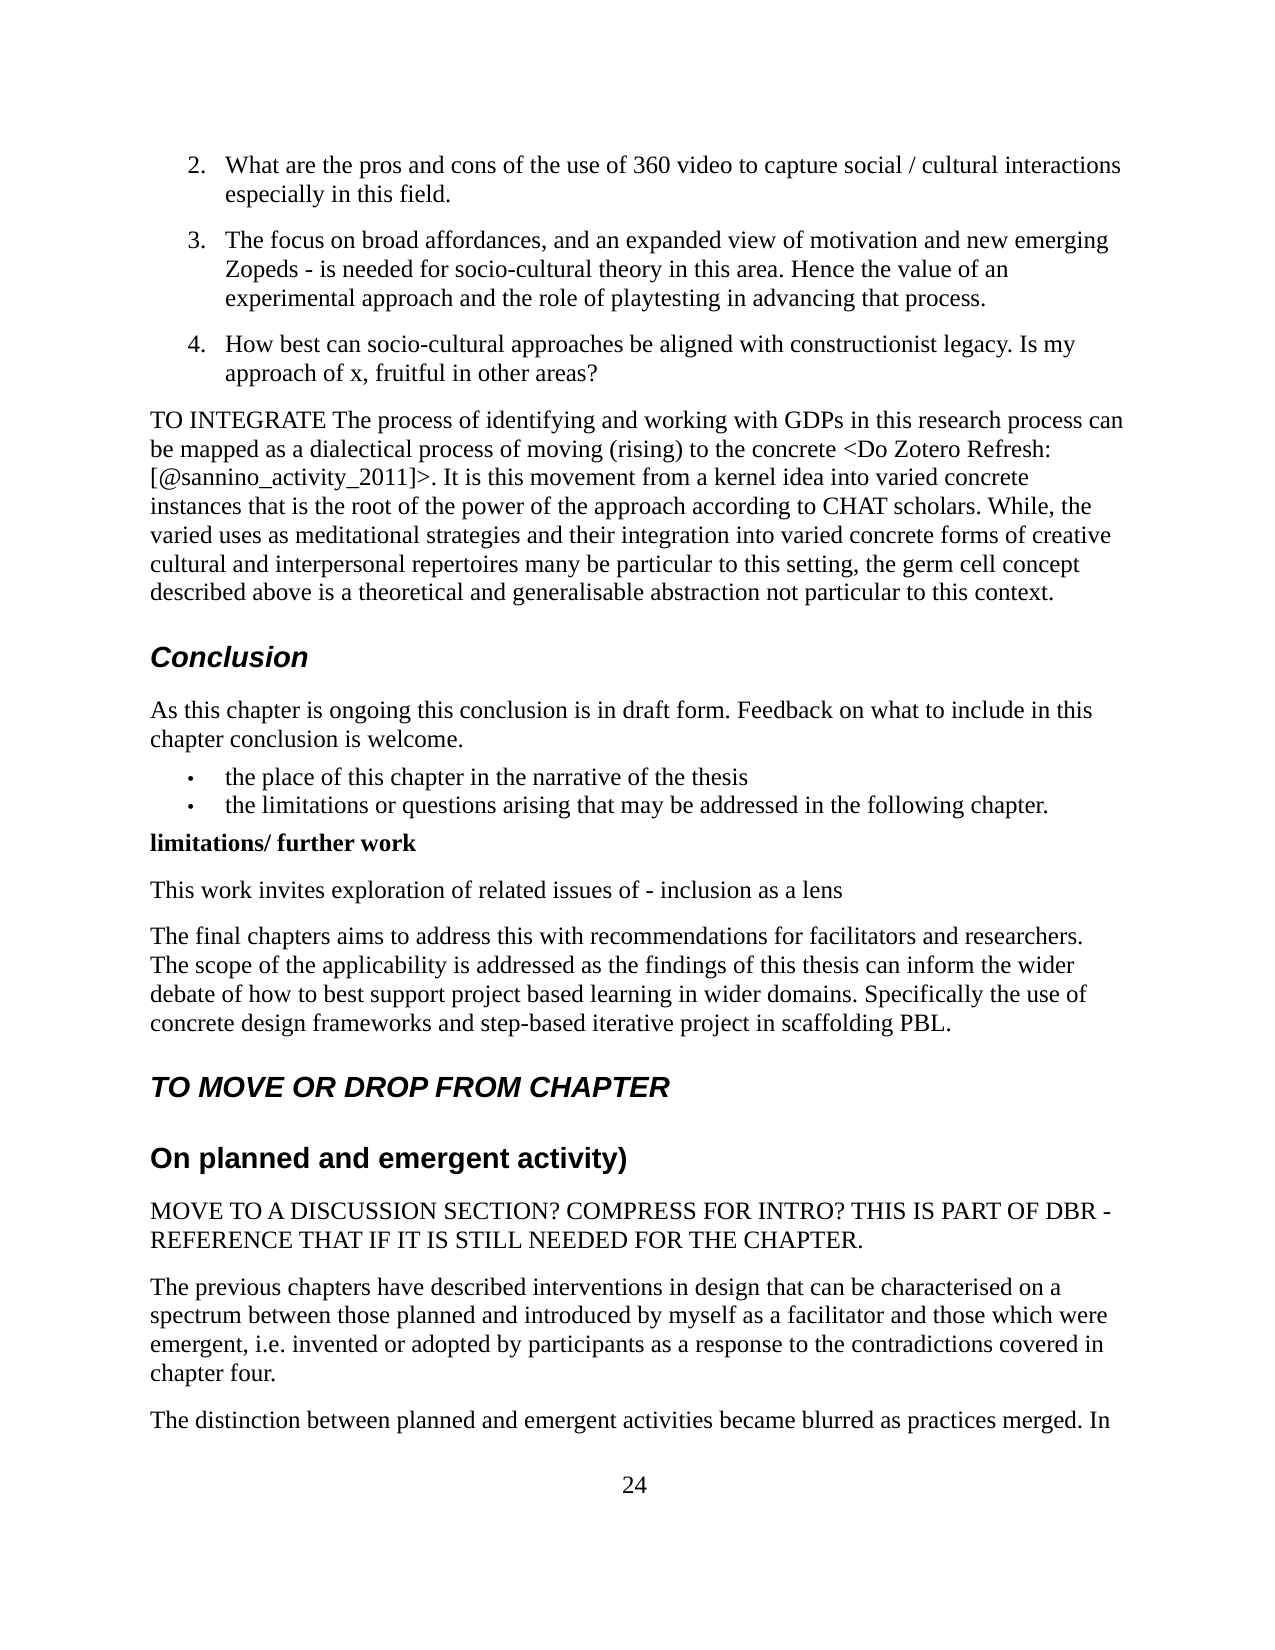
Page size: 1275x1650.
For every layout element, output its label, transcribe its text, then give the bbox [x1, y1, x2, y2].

text This work invites exploration of related issues of - inclusion as a lens [150, 875, 1125, 903]
list the limitations or questions arising that may be addressed in the following chapter. [187, 790, 1125, 819]
text The distinction between planned and emergent activities became blurred as practices merged. In [150, 1405, 1125, 1433]
text MOVE TO A DISCUSSION SECTION? COMPRESS FOR INTRO? THIS IS PART OF DBR - REFERENCE THAT IF IT IS STILL NEEDED FOR THE CHAPTER. [150, 1196, 1125, 1254]
list the place of this chapter in the narrative of the thesis [187, 762, 1125, 790]
list The focus on broad affordances, and an expanded view of motivation and new emerging Zopeds - is needed for socio-cultural theory in this area. Hence the value of an experimental approach and the role of playtesting in advancing that process. [187, 225, 1125, 312]
subtitle Conclusion [150, 640, 1125, 674]
list What are the pros and cons of the use of 360 video to capture social / cultural interactions especially in this field. [187, 150, 1125, 207]
text The final chapters aims to address this with recommendations for facilitators and researchers. The scope of the applicability is addressed as the findings of this thesis can inform the wider debate of how to best support project based learning in wider domains. Specifically the use of concrete design frameworks and step-based iterative project in scaffolding PBL. [150, 921, 1125, 1036]
text As this chapter is ongoing this conclusion is in draft form. Feedback on what to include in this chapter conclusion is welcome. [150, 695, 1125, 753]
text TO INTEGRATE The process of identifying and working with GDPs in this research process can be mapped as a dialectical process of moving (rising) to the concrete <Do Zotero Refresh: [@sannino_activity_2011]>. It is this movement from a kernel idea into varied concrete instances that is the root of the power of the approach according to CHAT scholars. While, the varied uses as meditational strategies and their integration into varied concrete forms of creative cultural and interpersonal repertoires many be particular to this setting, the germ cell concept described above is a theoretical and generalisable abstraction not particular to this context. [150, 405, 1125, 606]
text The previous chapters have described interventions in design that can be characterised on a spectrum between those planned and introduced by myself as a facilitator and those which were emergent, i.e. invented or adopted by participants as a response to the contradictions covered in chapter four. [150, 1272, 1125, 1387]
subtitle On planned and emergent activity) [150, 1141, 1125, 1175]
text limitations/ further work [150, 828, 1125, 857]
subtitle TO MOVE OR DROP FROM CHAPTER [150, 1070, 1125, 1104]
list How best can socio-cultural approaches be aligned with constructionist legacy. Is my approach of x, fruitful in other areas? [187, 329, 1125, 387]
